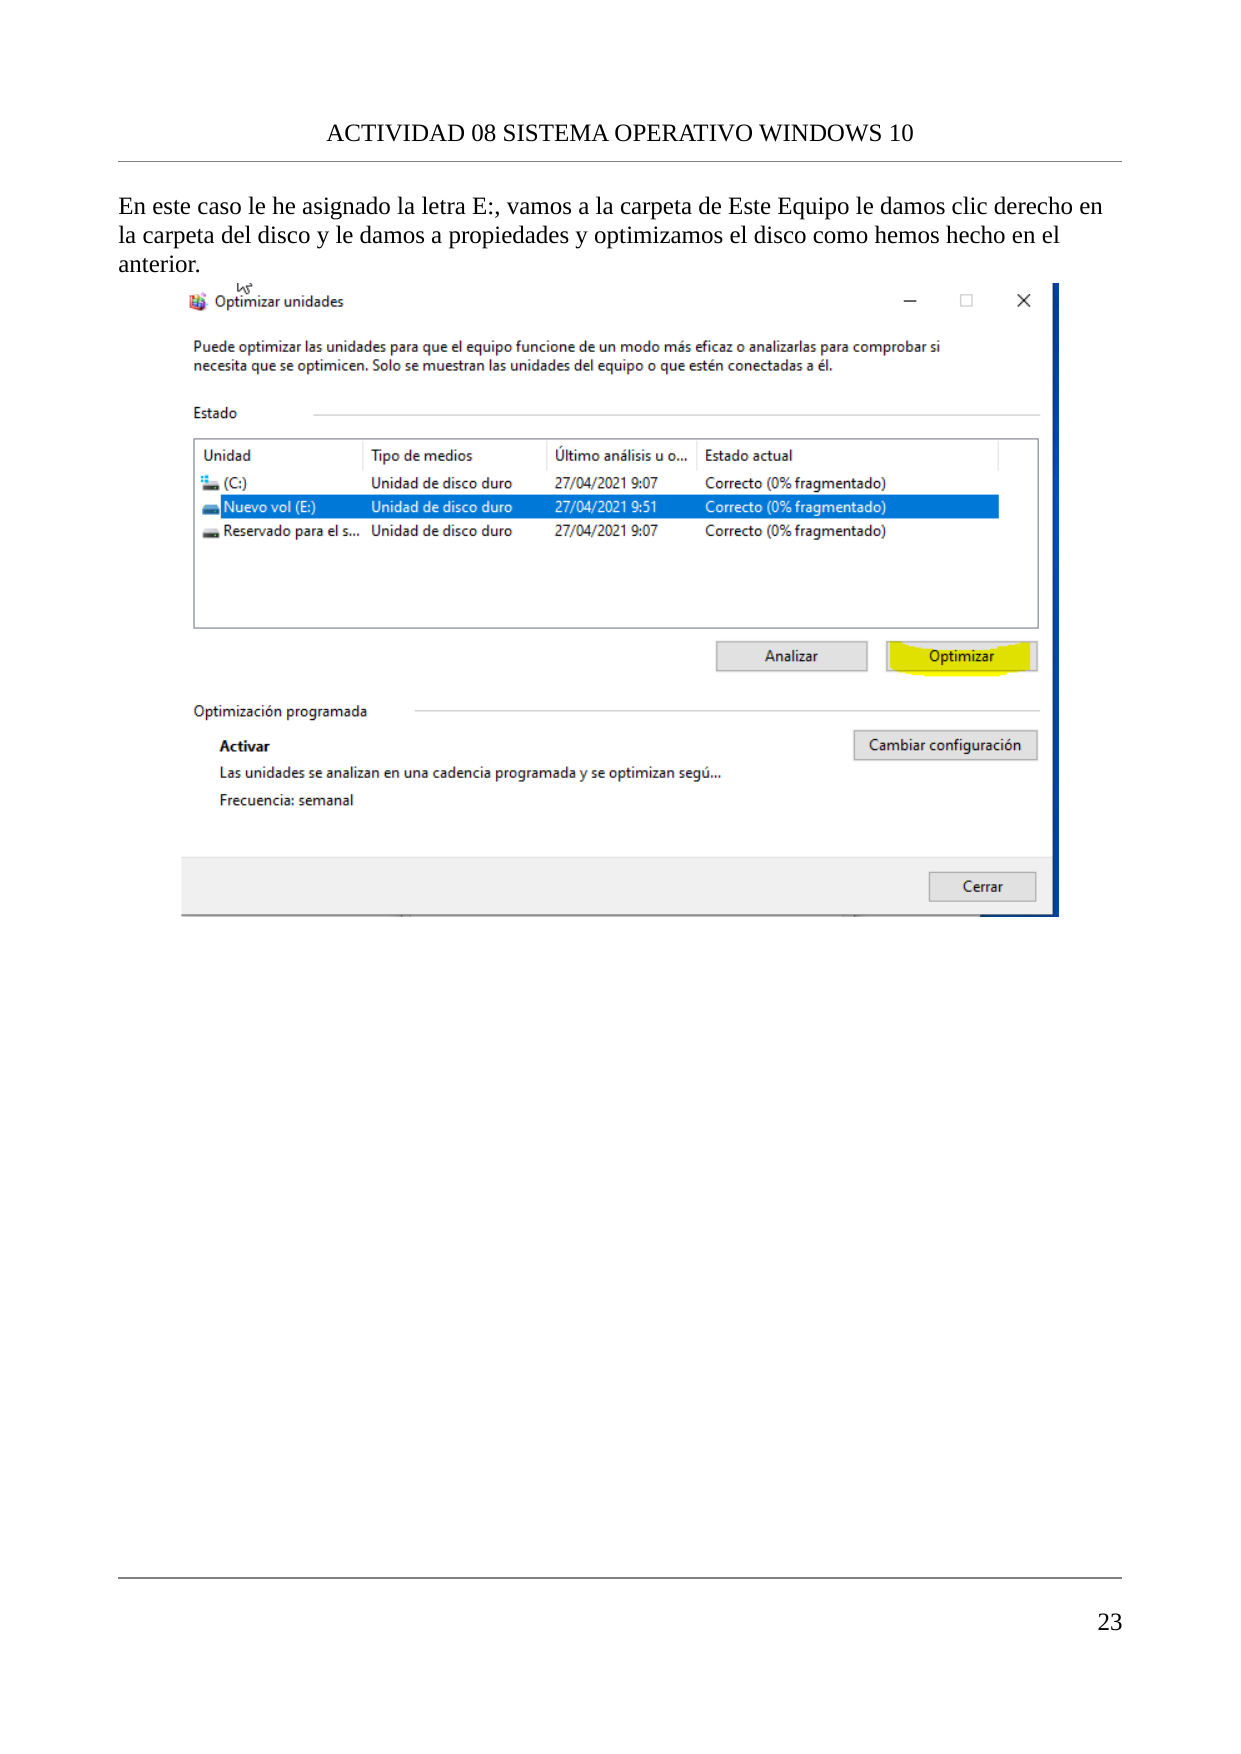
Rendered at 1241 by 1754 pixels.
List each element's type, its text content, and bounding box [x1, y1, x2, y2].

text En este caso le he asignado la letra E:, vamos a la carpeta de Este Equipo le damos clic derecho en la carpeta del disco y le damos a propiedades y optimizamos el disco como hemos hecho en el anterior. [118, 191, 1122, 277]
picture [181, 283, 1059, 917]
